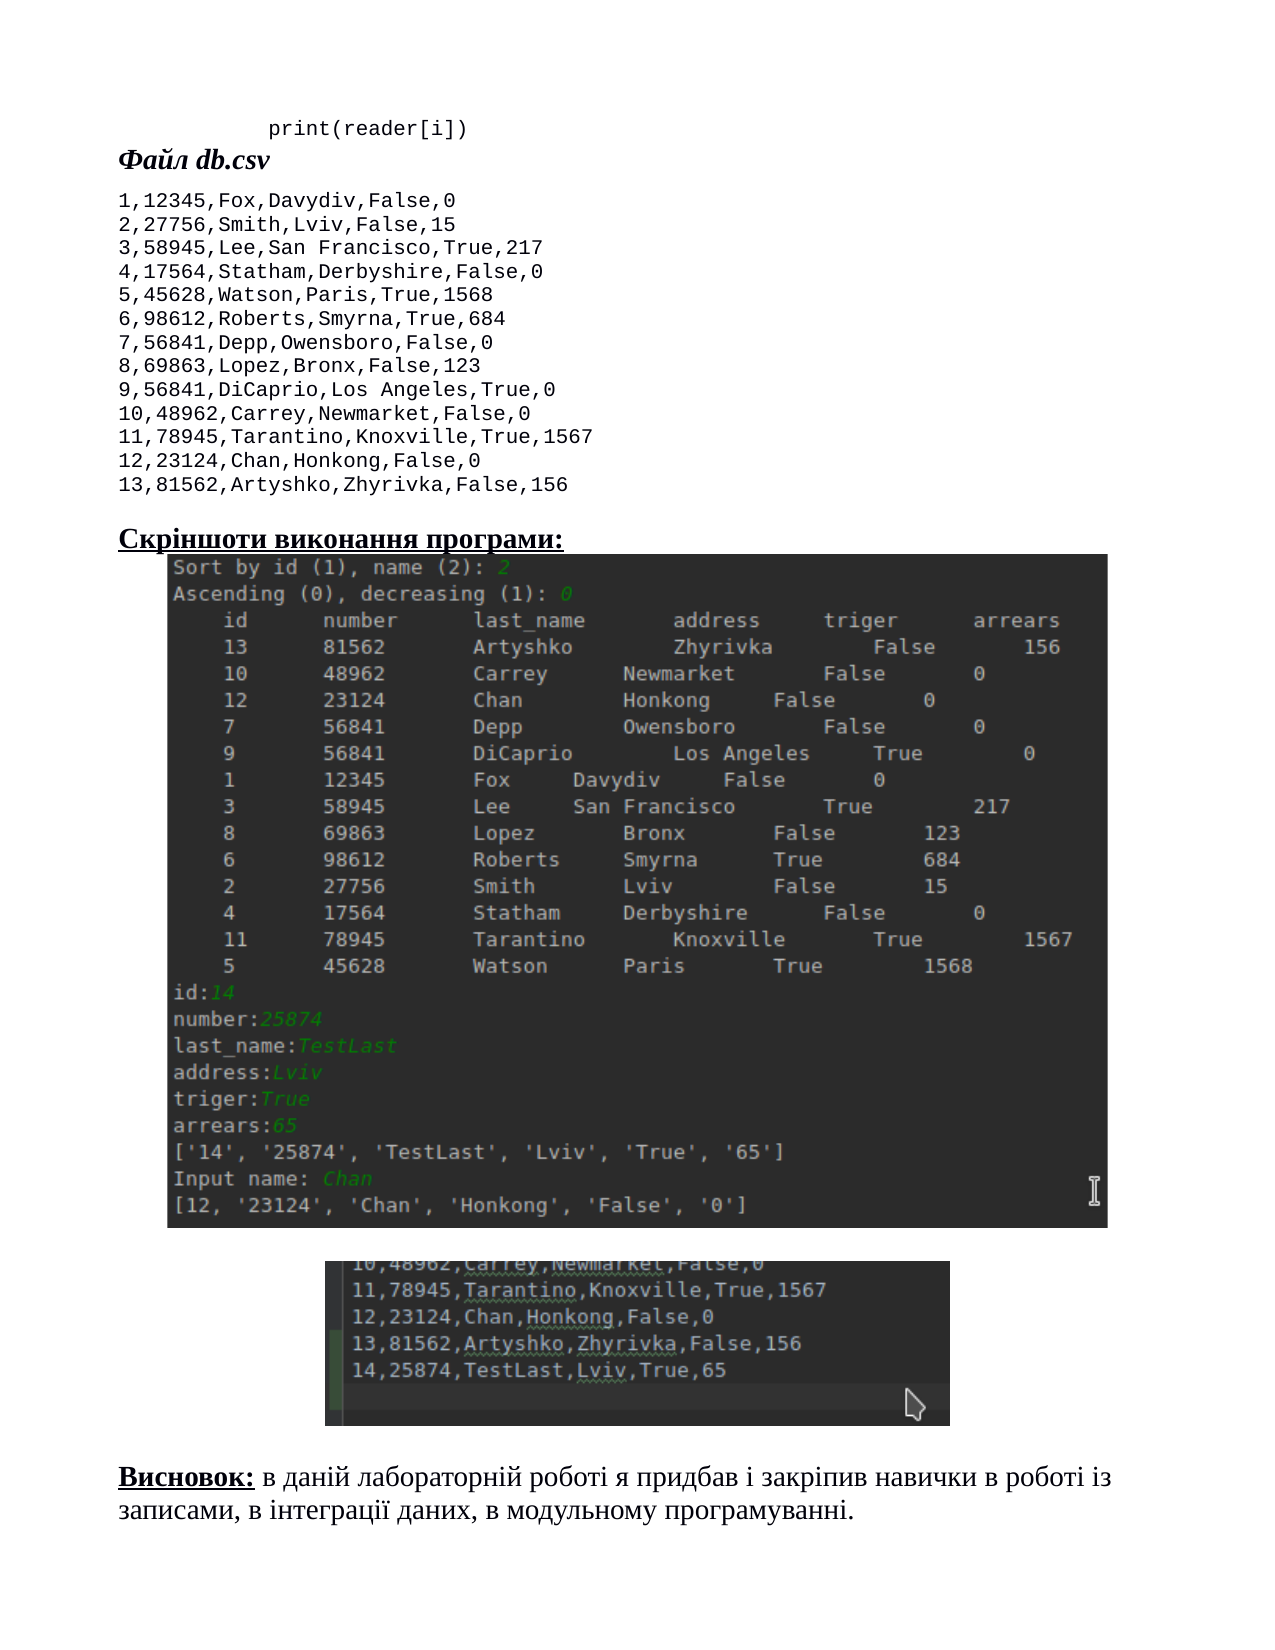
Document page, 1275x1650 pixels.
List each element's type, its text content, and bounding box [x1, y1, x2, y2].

text 5,45628,Watson,Paris,True,1568 [118, 284, 1157, 308]
text 8,69863,Lopez,Bronx,False,123 [118, 355, 1157, 379]
text 13,81562,Artyshko,Zhyrivka,False,156 [118, 474, 1157, 497]
text 1,12345,Fox,Davydiv,False,0 [118, 190, 1157, 213]
text 11,78945,Tarantino,Knoxville,True,1567 [118, 426, 1157, 450]
text 6,98612,Roberts,Smyrna,True,684 [118, 308, 1157, 332]
text 9,56841,DiCaprio,Los Angeles,True,0 [118, 379, 1157, 403]
text 2,27756,Smith,Lviv,False,15 [118, 213, 1157, 237]
text 4,17564,Statham,Derbyshire,False,0 [118, 261, 1157, 284]
text 12,23124,Chan,Honkong,False,0 [118, 450, 1157, 474]
picture [167, 554, 1108, 1228]
text Файл db.csv [118, 142, 1157, 175]
text 7,56841,Depp,Owensboro,False,0 [118, 332, 1157, 355]
picture [325, 1261, 950, 1426]
text Скріншоти виконання програми: [118, 521, 1157, 554]
text print(reader[i]) [118, 118, 1157, 142]
text 10,48962,Carrey,Newmarket,False,0 [118, 403, 1157, 426]
text Висновок: в даній лабораторній роботі я придбав і закріпив навички в роботі із записами, в інтеграції даних, в модульному програмуванні. [118, 1459, 1157, 1526]
text 3,58945,Lee,San Francisco,True,217 [118, 237, 1157, 261]
